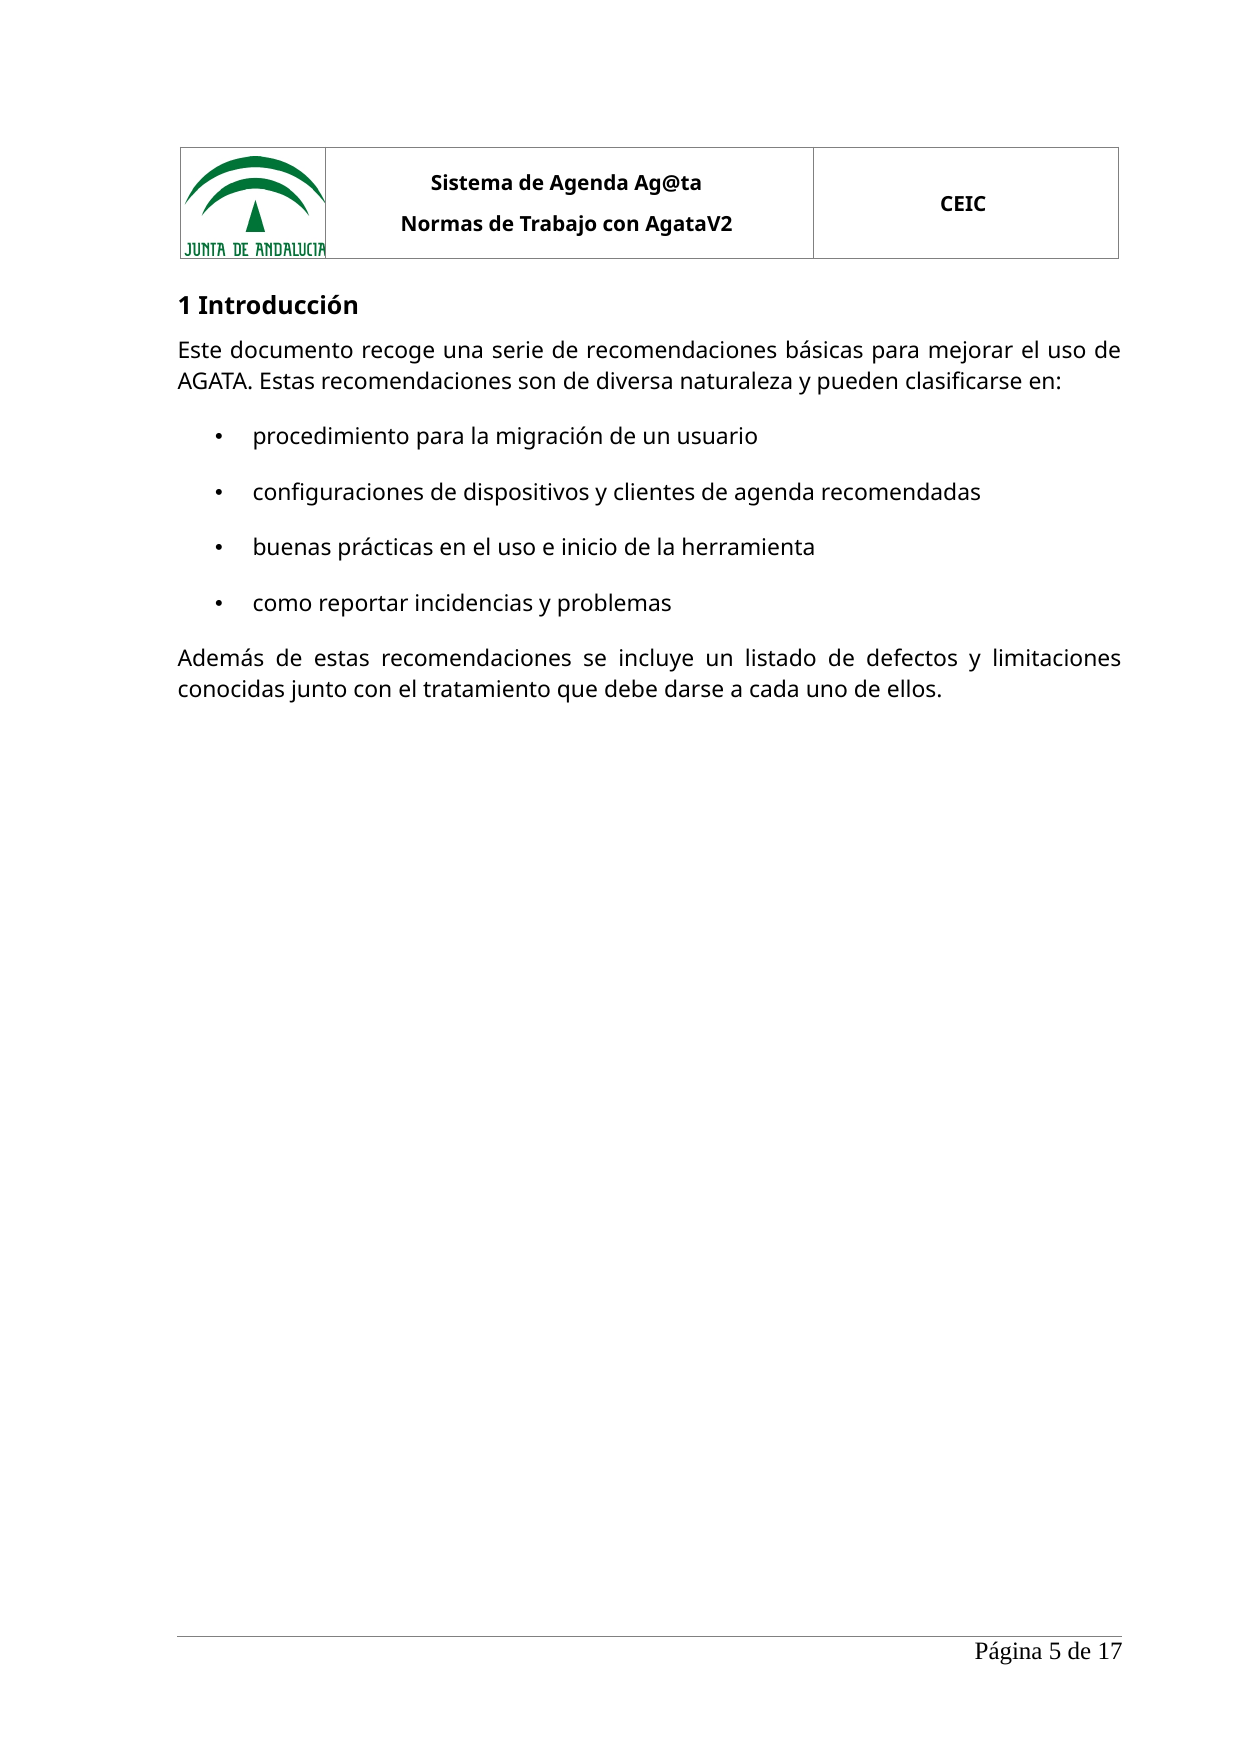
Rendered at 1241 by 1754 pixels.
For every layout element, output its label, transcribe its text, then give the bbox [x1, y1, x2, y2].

text Además de estas recomendaciones se incluye un listado de defectos y limitaciones conocidas junto con el tratamiento que debe darse a cada uno de ellos. [177, 642, 1122, 704]
subtitle Introducción [177, 288, 1122, 322]
text Este documento recoge una serie de recomendaciones básicas para mejorar el uso de AGATA. Estas recomendaciones son de diversa naturaleza y pueden clasificarse en: [177, 333, 1122, 396]
picture [184, 156, 325, 256]
list como reportar incidencias y problemas [215, 586, 1122, 618]
list procedimiento para la migración de un usuario [215, 420, 1122, 451]
list configuraciones de dispositivos y clientes de agenda recomendadas [215, 476, 1122, 507]
list buenas prácticas en el uso e inicio de la herramienta [215, 531, 1122, 562]
